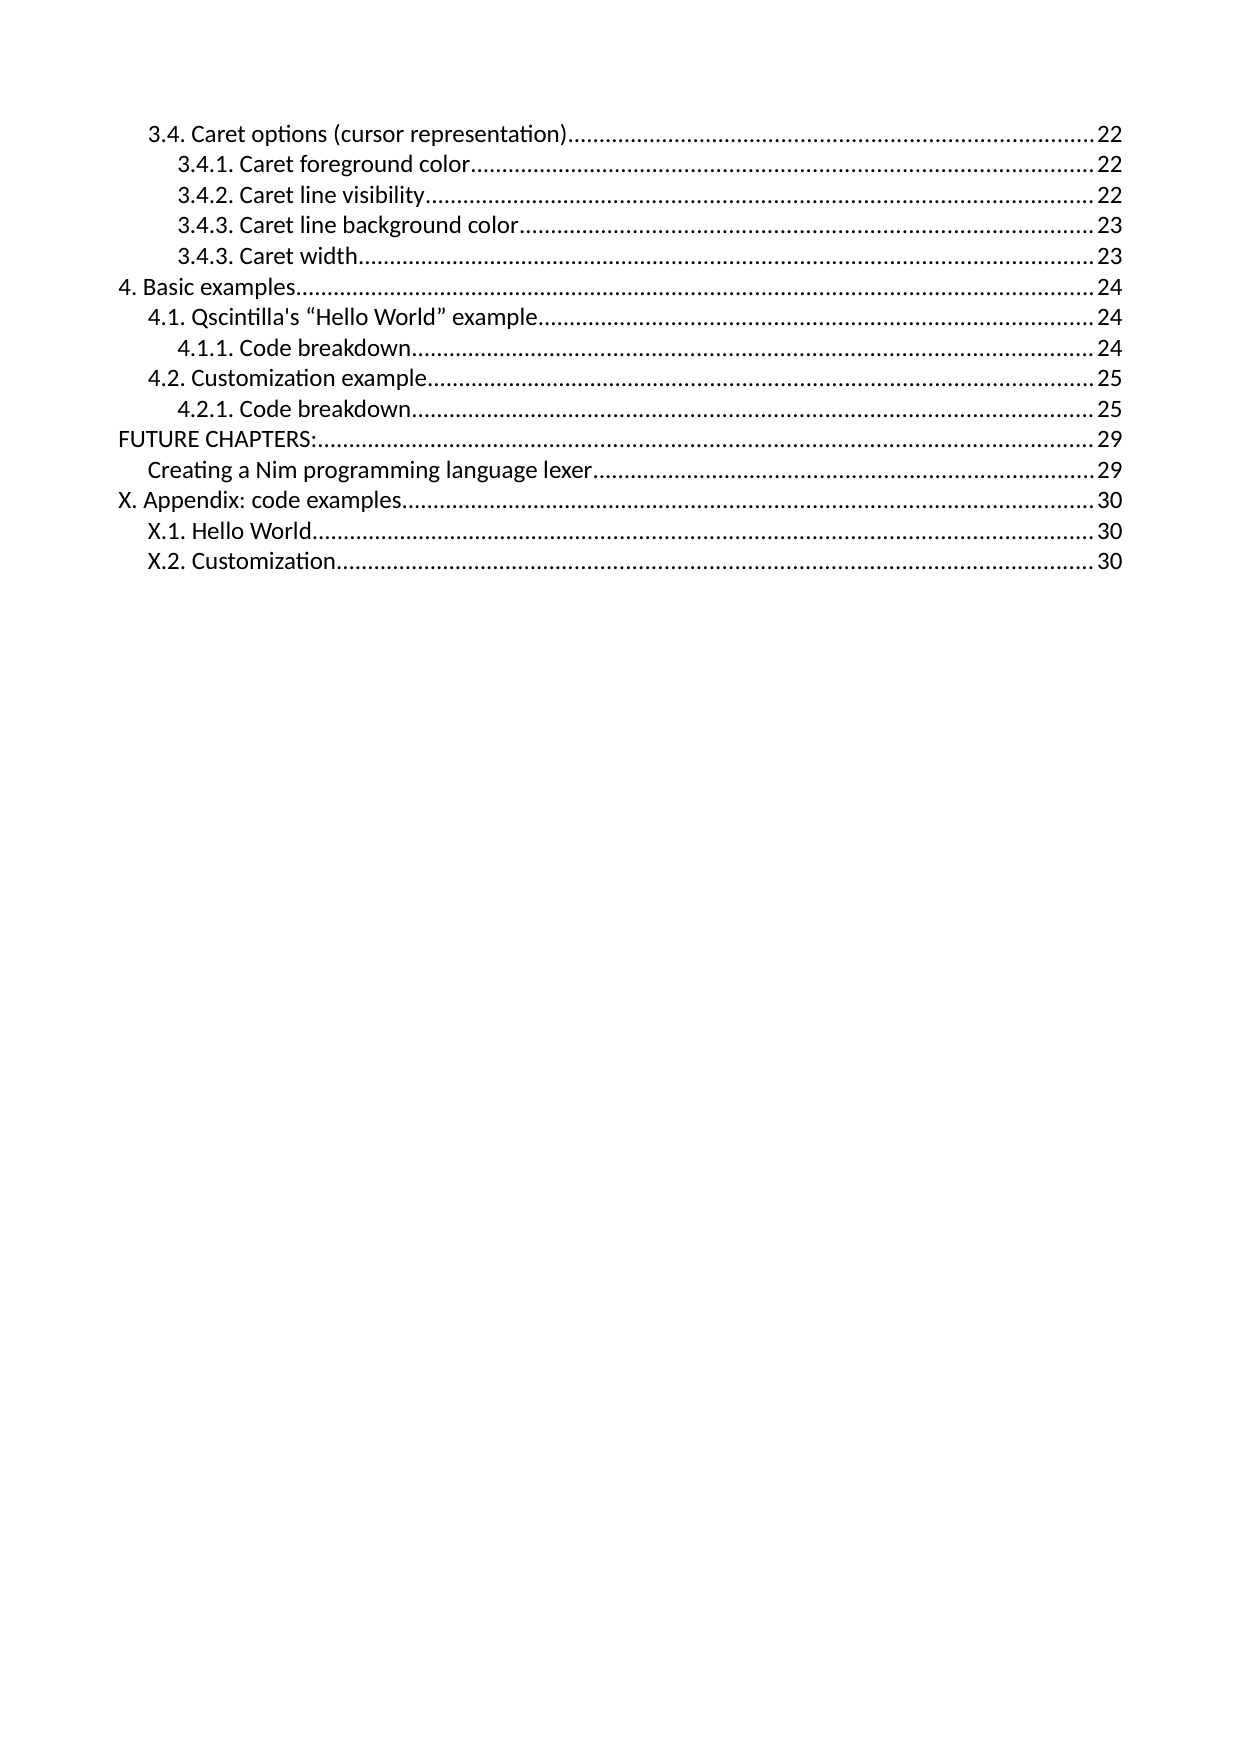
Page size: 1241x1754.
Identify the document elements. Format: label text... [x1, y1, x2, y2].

text 4. Basic examples 24 [118, 271, 1122, 301]
text FUTURE CHAPTERS: 29 [118, 423, 1122, 454]
text 3.4.3. Caret line background color 23 [177, 210, 1122, 240]
text X.2. Customization 30 [148, 545, 1122, 576]
text 3.4.3. Caret width 23 [177, 240, 1122, 271]
text X.1. Hello World 30 [148, 515, 1122, 545]
text 3.4.1. Caret foreground color 22 [177, 149, 1122, 179]
text 3.4. Caret options (cursor representation) 22 [148, 118, 1122, 149]
text 4.1. Qscintilla's “Hello World” example 24 [148, 301, 1122, 332]
text Creating a Nim programming language lexer 29 [148, 454, 1122, 484]
text 4.1.1. Code breakdown 24 [177, 332, 1122, 362]
text 4.2. Customization example 25 [148, 362, 1122, 393]
text X. Appendix: code examples 30 [118, 484, 1122, 515]
text 4.2.1. Code breakdown 25 [177, 393, 1122, 423]
text 3.4.2. Caret line visibility 22 [177, 179, 1122, 210]
